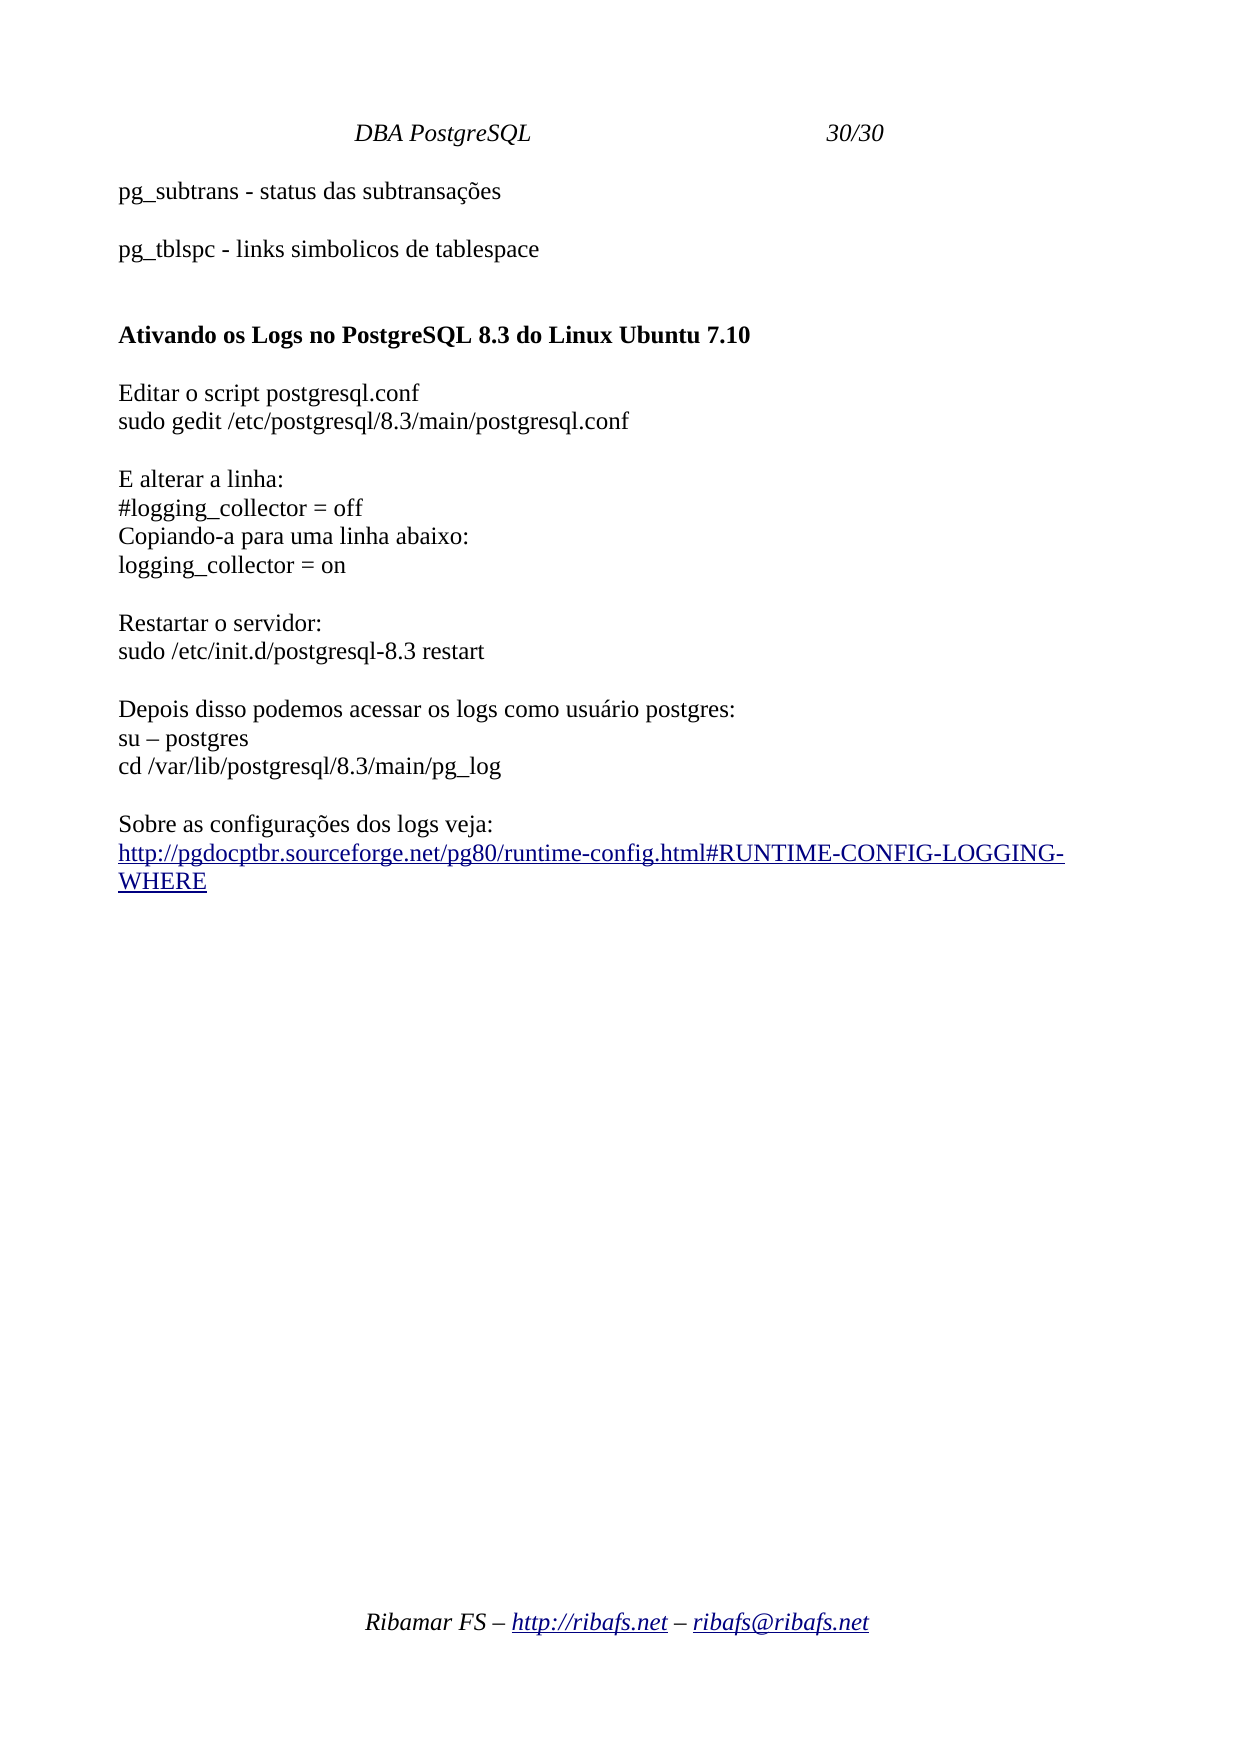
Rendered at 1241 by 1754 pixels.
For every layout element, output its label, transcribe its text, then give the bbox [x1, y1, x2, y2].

text Copiando-a para uma linha abaixo: [118, 521, 1122, 550]
text Sobre as configurações dos logs veja: [118, 809, 1122, 838]
text Editar o script postgresql.conf [118, 378, 1122, 406]
text http://pgdocptbr.sourceforge.net/pg80/runtime-config.html#RUNTIME-CONFIG-LOGGING-WHERE [118, 838, 1122, 895]
text cd /var/lib/postgresql/8.3/main/pg_log [118, 751, 1122, 780]
text pg_subtrans - status das subtransações [118, 176, 1122, 205]
text sudo gedit /etc/postgresql/8.3/main/postgresql.conf [118, 406, 1122, 435]
text pg_tblspc - links simbolicos de tablespace [118, 234, 1122, 263]
text sudo /etc/init.d/postgresql-8.3 restart [118, 636, 1122, 665]
text E alterar a linha: [118, 464, 1122, 493]
text logging_collector = on [118, 550, 1122, 579]
text Ativando os Logs no PostgreSQL 8.3 do Linux Ubuntu 7.10 [118, 320, 1122, 349]
text Depois disso podemos acessar os logs como usuário postgres: [118, 694, 1122, 723]
text #logging_collector = off [118, 493, 1122, 521]
text su – postgres [118, 723, 1122, 751]
text Restartar o servidor: [118, 608, 1122, 636]
